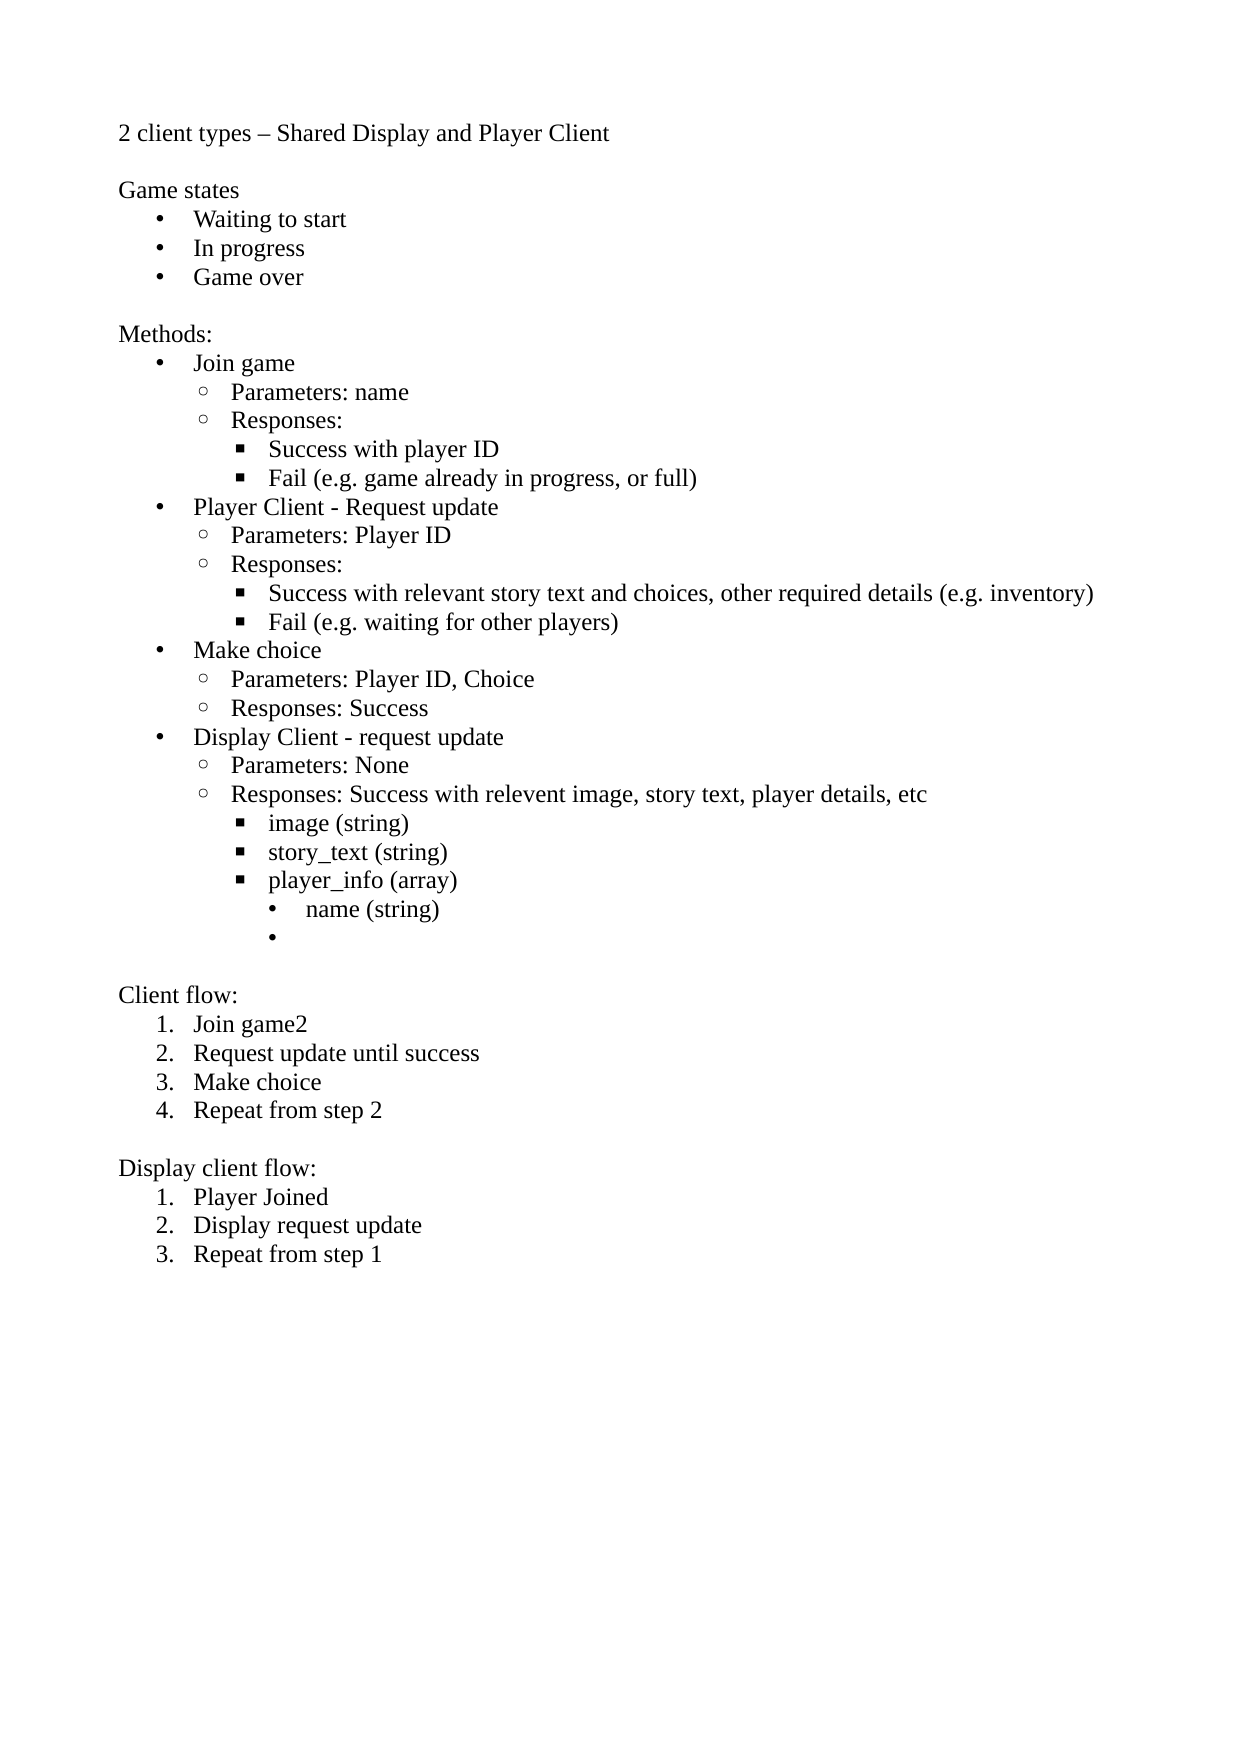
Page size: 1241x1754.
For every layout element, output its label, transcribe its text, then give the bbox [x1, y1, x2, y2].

list image (string) [231, 808, 1122, 837]
list Repeat from step 1 [156, 1239, 1122, 1268]
text 2 client types – Shared Display and Player Client [118, 118, 1122, 147]
list Responses: [193, 406, 1122, 434]
list name (string) [268, 894, 1122, 923]
list Parameters: Player ID [193, 521, 1122, 549]
list Fail (e.g. waiting for other players) [231, 607, 1122, 636]
list Parameters: None [193, 751, 1122, 779]
list Responses: Success with relevent image, story text, player details, etc [193, 779, 1122, 808]
list Responses: [193, 549, 1122, 578]
list story_text (string) [231, 837, 1122, 866]
list Make choice [156, 636, 1122, 664]
list Parameters: name [193, 377, 1122, 406]
list Waiting to start [156, 204, 1122, 233]
text Display client flow: [118, 1153, 1122, 1182]
list player_info (array) [231, 866, 1122, 894]
list Player Client - Request update [156, 492, 1122, 521]
list Join game [156, 348, 1122, 377]
list Display request update [156, 1211, 1122, 1239]
list Player Joined [156, 1182, 1122, 1211]
list Make choice [156, 1067, 1122, 1096]
text Methods: [118, 319, 1122, 348]
list Repeat from step 2 [156, 1096, 1122, 1124]
list Display Client - request update [156, 722, 1122, 751]
list Game over [156, 262, 1122, 291]
list Success with relevant story text and choices, other required details (e.g. inventory) [231, 578, 1122, 607]
list Success with player ID [231, 434, 1122, 463]
list Fail (e.g. game already in progress, or full) [231, 463, 1122, 492]
list Join game2 [156, 1009, 1122, 1038]
list Responses: Success [193, 693, 1122, 722]
text Game states [118, 176, 1122, 204]
text Client flow: [118, 981, 1122, 1009]
list Parameters: Player ID, Choice [193, 664, 1122, 693]
list Request update until success [156, 1038, 1122, 1067]
list In progress [156, 233, 1122, 262]
